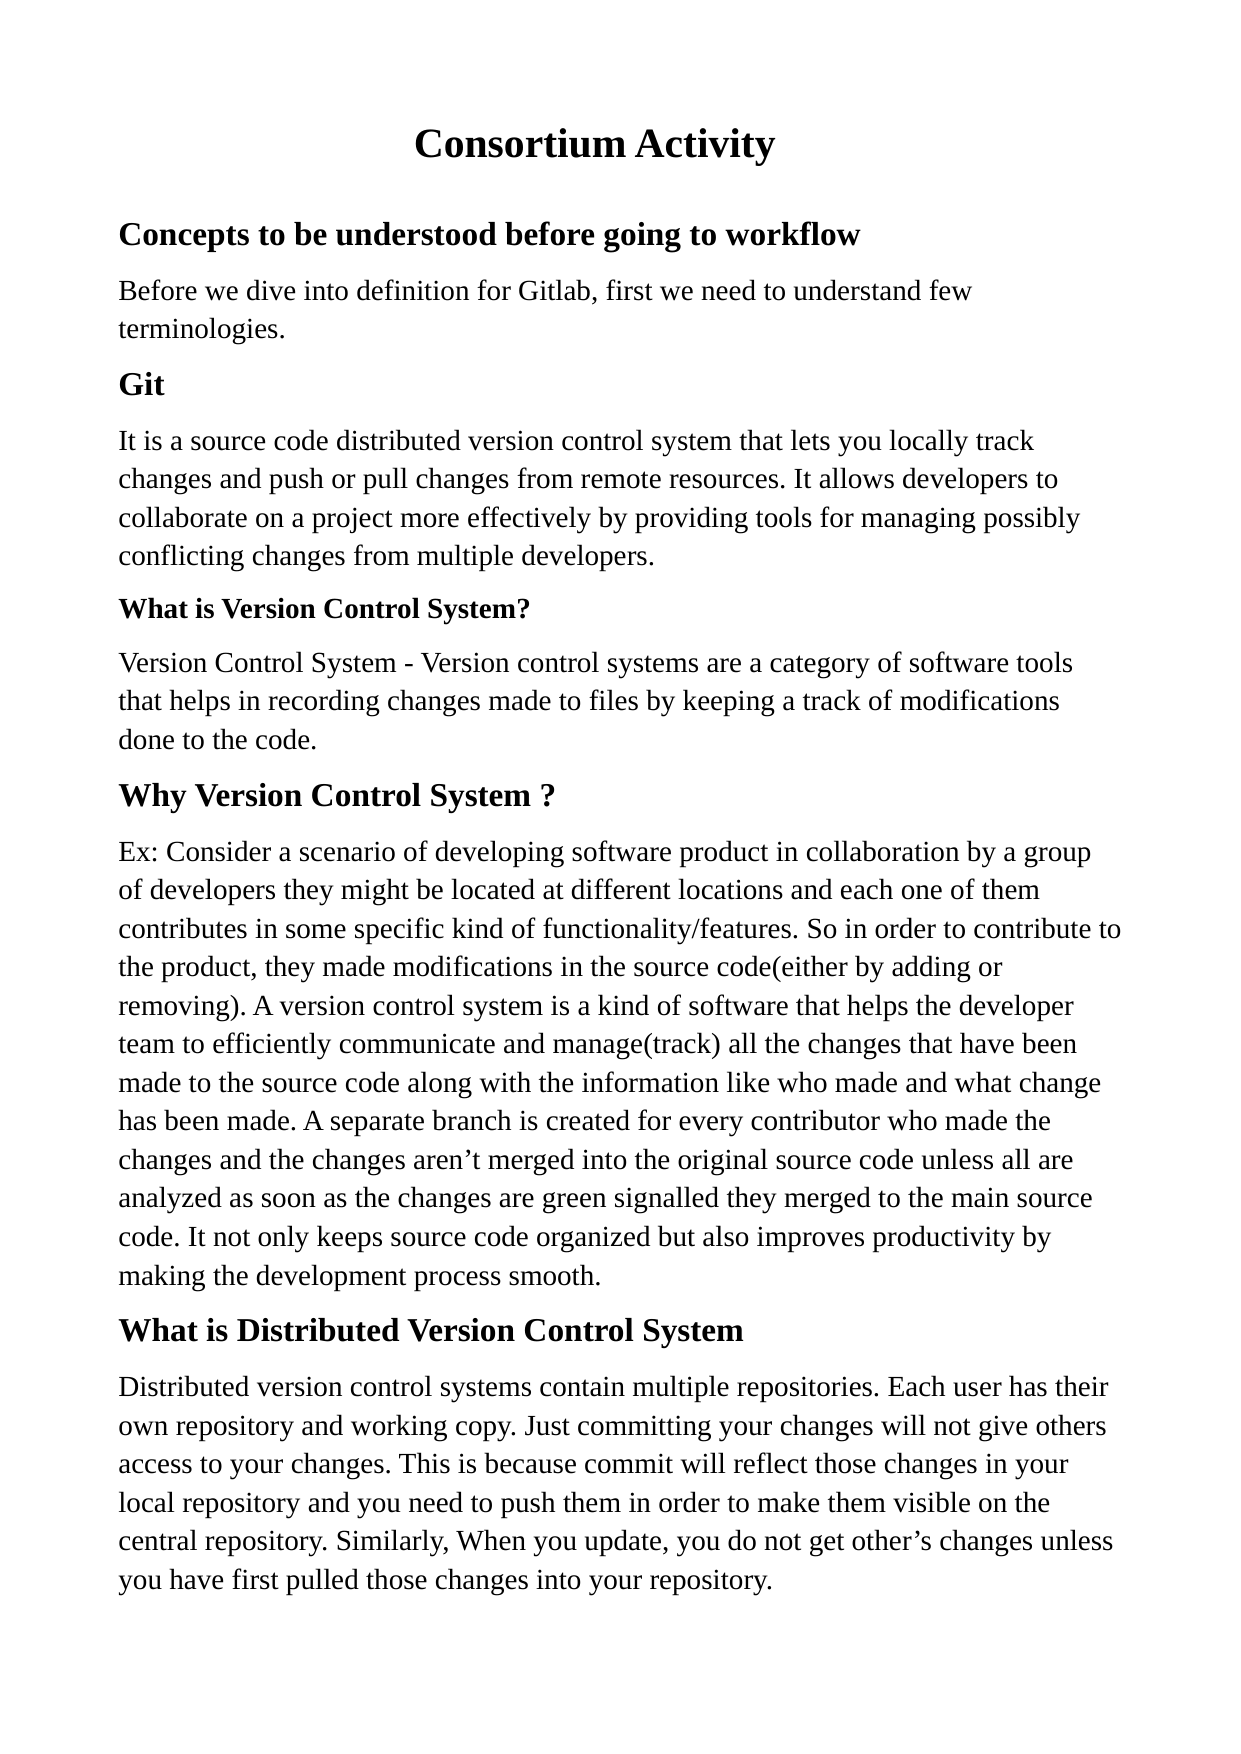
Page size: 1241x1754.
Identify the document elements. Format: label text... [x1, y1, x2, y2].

text Before we dive into definition for Gitlab, first we need to understand few terminologies. [118, 273, 1122, 345]
text What is Distributed Version Control System [118, 1311, 1122, 1349]
text Concepts to be understood before going to workflow [118, 214, 1122, 252]
text Consortium Activity [118, 118, 1122, 166]
text It is a source code distributed version control system that lets you locally track changes and push or pull changes from remote resources. It allows developers to collaborate on a project more effectively by providing tools for managing possibly conflicting changes from multiple developers. [118, 423, 1122, 572]
text Git [118, 364, 1122, 403]
text Distributed version control systems contain multiple repositories. Each user has their own repository and working copy. Just committing your changes will not give others access to your changes. This is because commit will reflect those changes in your local repository and you need to push them in order to make them visible on the central repository. Similarly, When you update, you do not get other’s changes unless you have first pulled those changes into your repository. [118, 1369, 1122, 1596]
text What is Version Control System? [118, 592, 1122, 625]
text Ex: Consider a scenario of developing software product in collaboration by a group of developers they might be located at different locations and each one of them contributes in some specific kind of functionality/features. So in order to contribute to the product, they made modifications in the source code(either by adding or removing). A version control system is a kind of software that helps the developer team to efficiently communicate and manage(track) all the changes that have been made to the source code along with the information like who made and what change has been made. A separate branch is created for every contributor who made the changes and the changes aren’t merged into the original source code unless all are analyzed as soon as the changes are green signalled they merged to the main source code. It not only keeps source code organized but also improves productivity by making the development process smooth. [118, 834, 1122, 1291]
text Why Version Control System ? [118, 775, 1122, 813]
text Version Control System - Version control systems are a category of software tools that helps in recording changes made to files by keeping a track of modifications done to the code. [118, 645, 1122, 755]
